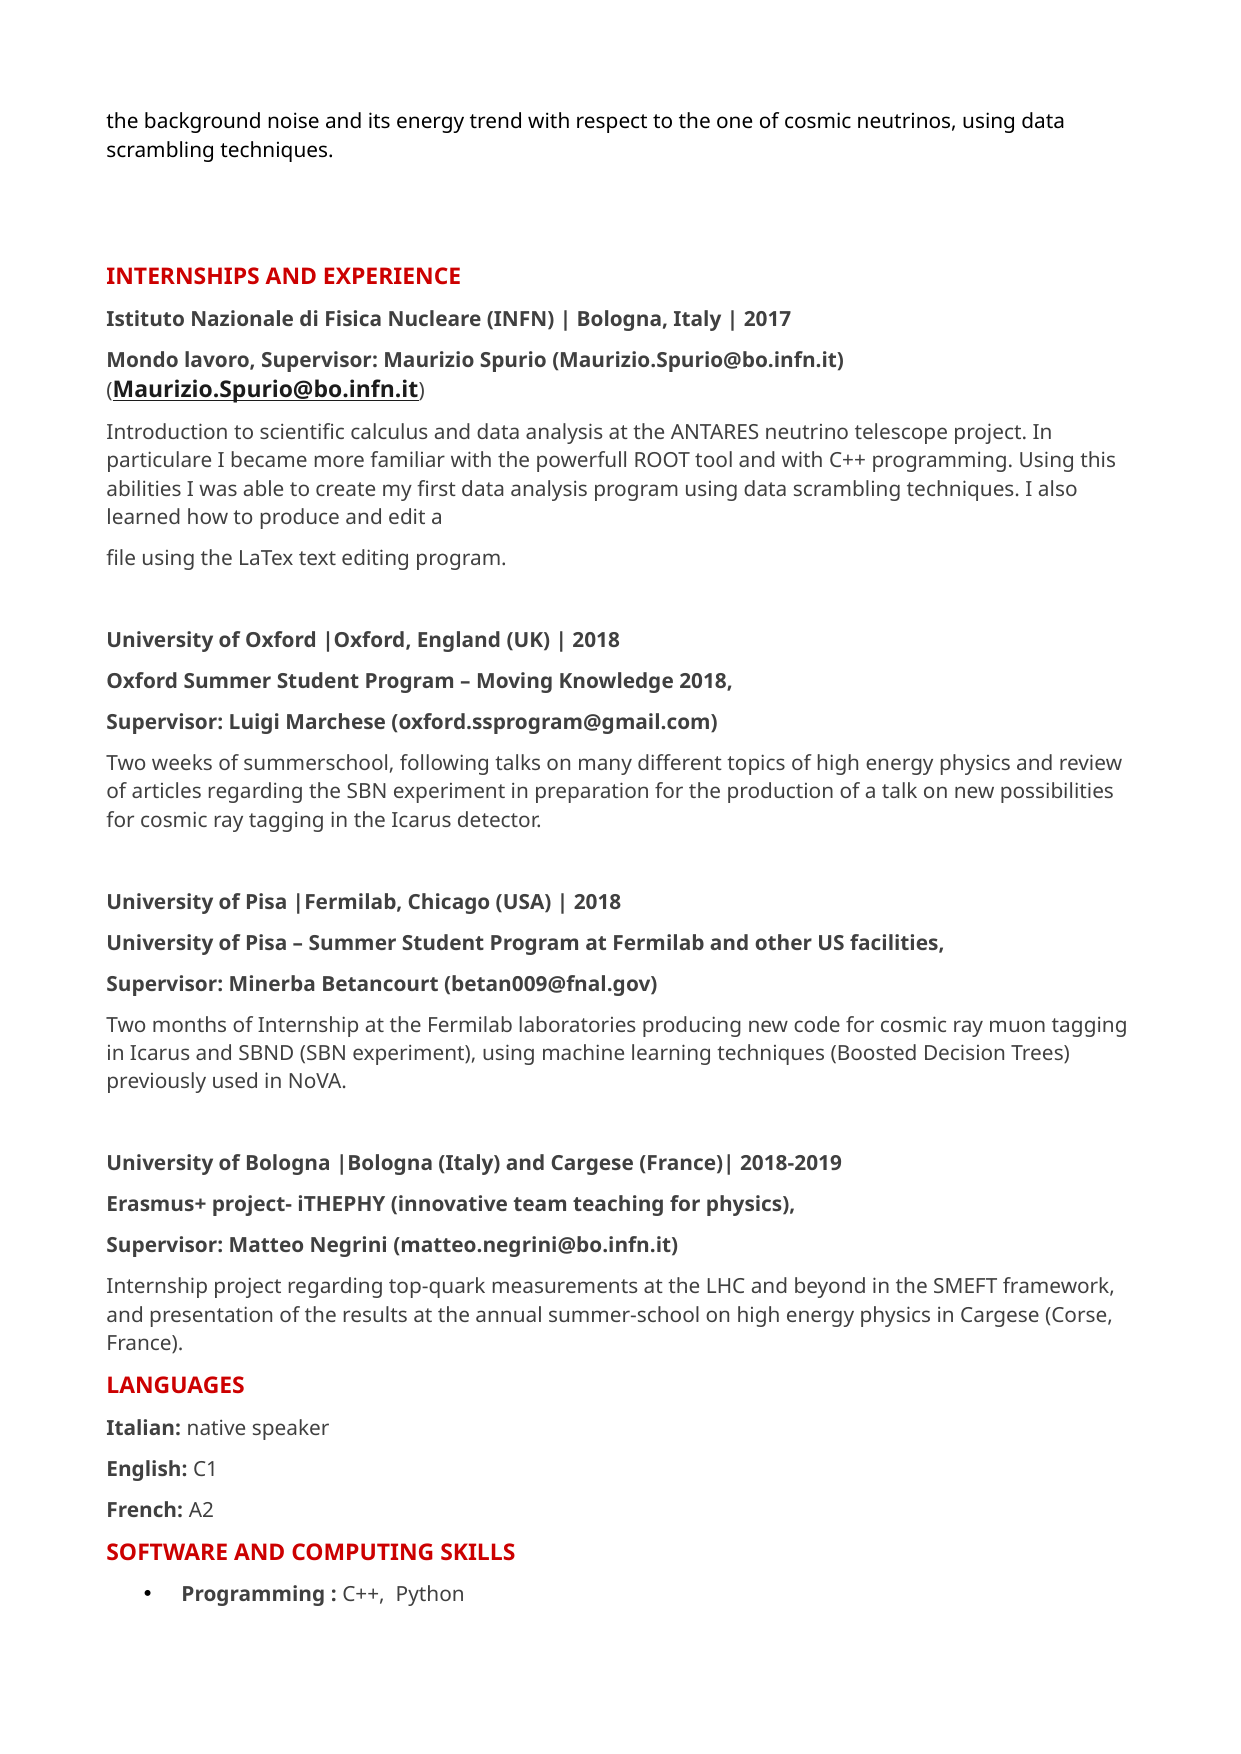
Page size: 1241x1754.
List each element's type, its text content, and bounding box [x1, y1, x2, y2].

text English: C1 [106, 1454, 1134, 1482]
text Internship project regarding top-quark measurements at the LHC and beyond in the SMEFT framework, and presentation of the results at the annual summer-school on high energy physics in Cargese (Corse, France). [106, 1271, 1134, 1357]
text University of Pisa |Fermilab, Chicago (USA) | 2018 [106, 887, 1134, 915]
list Programming : C++, Python [144, 1579, 1134, 1608]
text University of Bologna |Bologna (Italy) and Cargese (France)| 2018-2019 [106, 1148, 1134, 1177]
text Supervisor: Luigi Marchese (oxford.ssprogram@gmail.com) [106, 707, 1134, 736]
text University of Oxford |Oxford, England (UK) | 2018 [106, 625, 1134, 654]
text INTERNSHIPS AND EXPERIENCE [106, 260, 1134, 292]
text the background noise and its energy trend with respect to the one of cosmic neutrinos, using data scrambling techniques. [106, 106, 1134, 163]
text Italian: native speaker [106, 1413, 1134, 1441]
text Two weeks of summerschool, following talks on many different topics of high energy physics and review of articles regarding the SBN experiment in preparation for the production of a talk on new possibilities for cosmic ray tagging in the Icarus detector. [106, 748, 1134, 833]
text Supervisor: Matteo Negrini (matteo.negrini@bo.infn.it) [106, 1230, 1134, 1259]
text LANGUAGES [106, 1369, 1134, 1400]
text Introduction to scientific calculus and data analysis at the ANTARES neutrino telescope project. In particulare I became more familiar with the powerfull ROOT tool and with C++ programming. Using this abilities I was able to create my first data analysis program using data scrambling techniques. I also learned how to produce and edit a [106, 417, 1134, 531]
text Mondo lavoro, Supervisor: Maurizio Spurio (Maurizio.Spurio@bo.infn.it) (Maurizio.Spurio@bo.infn.it) [106, 345, 1134, 405]
text SOFTWARE AND COMPUTING SKILLS [106, 1536, 1134, 1567]
text Erasmus+ project- iTHEPHY (innovative team teaching for physics), [106, 1189, 1134, 1218]
text Two months of Internship at the Fermilab laboratories producing new code for cosmic ray muon tagging in Icarus and SBND (SBN experiment), using machine learning techniques (Boosted Decision Trees) previously used in NoVA. [106, 1010, 1134, 1095]
text Supervisor: Minerba Betancourt (betan009@fnal.gov) [106, 969, 1134, 997]
text file using the LaTex text editing program. [106, 543, 1134, 572]
text Istituto Nazionale di Fisica Nucleare (INFN) | Bologna, Italy | 2017 [106, 304, 1134, 332]
text University of Pisa – Summer Student Program at Fermilab and other US facilities, [106, 928, 1134, 956]
text French: A2 [106, 1495, 1134, 1523]
text Oxford Summer Student Program – Moving Knowledge 2018, [106, 666, 1134, 695]
